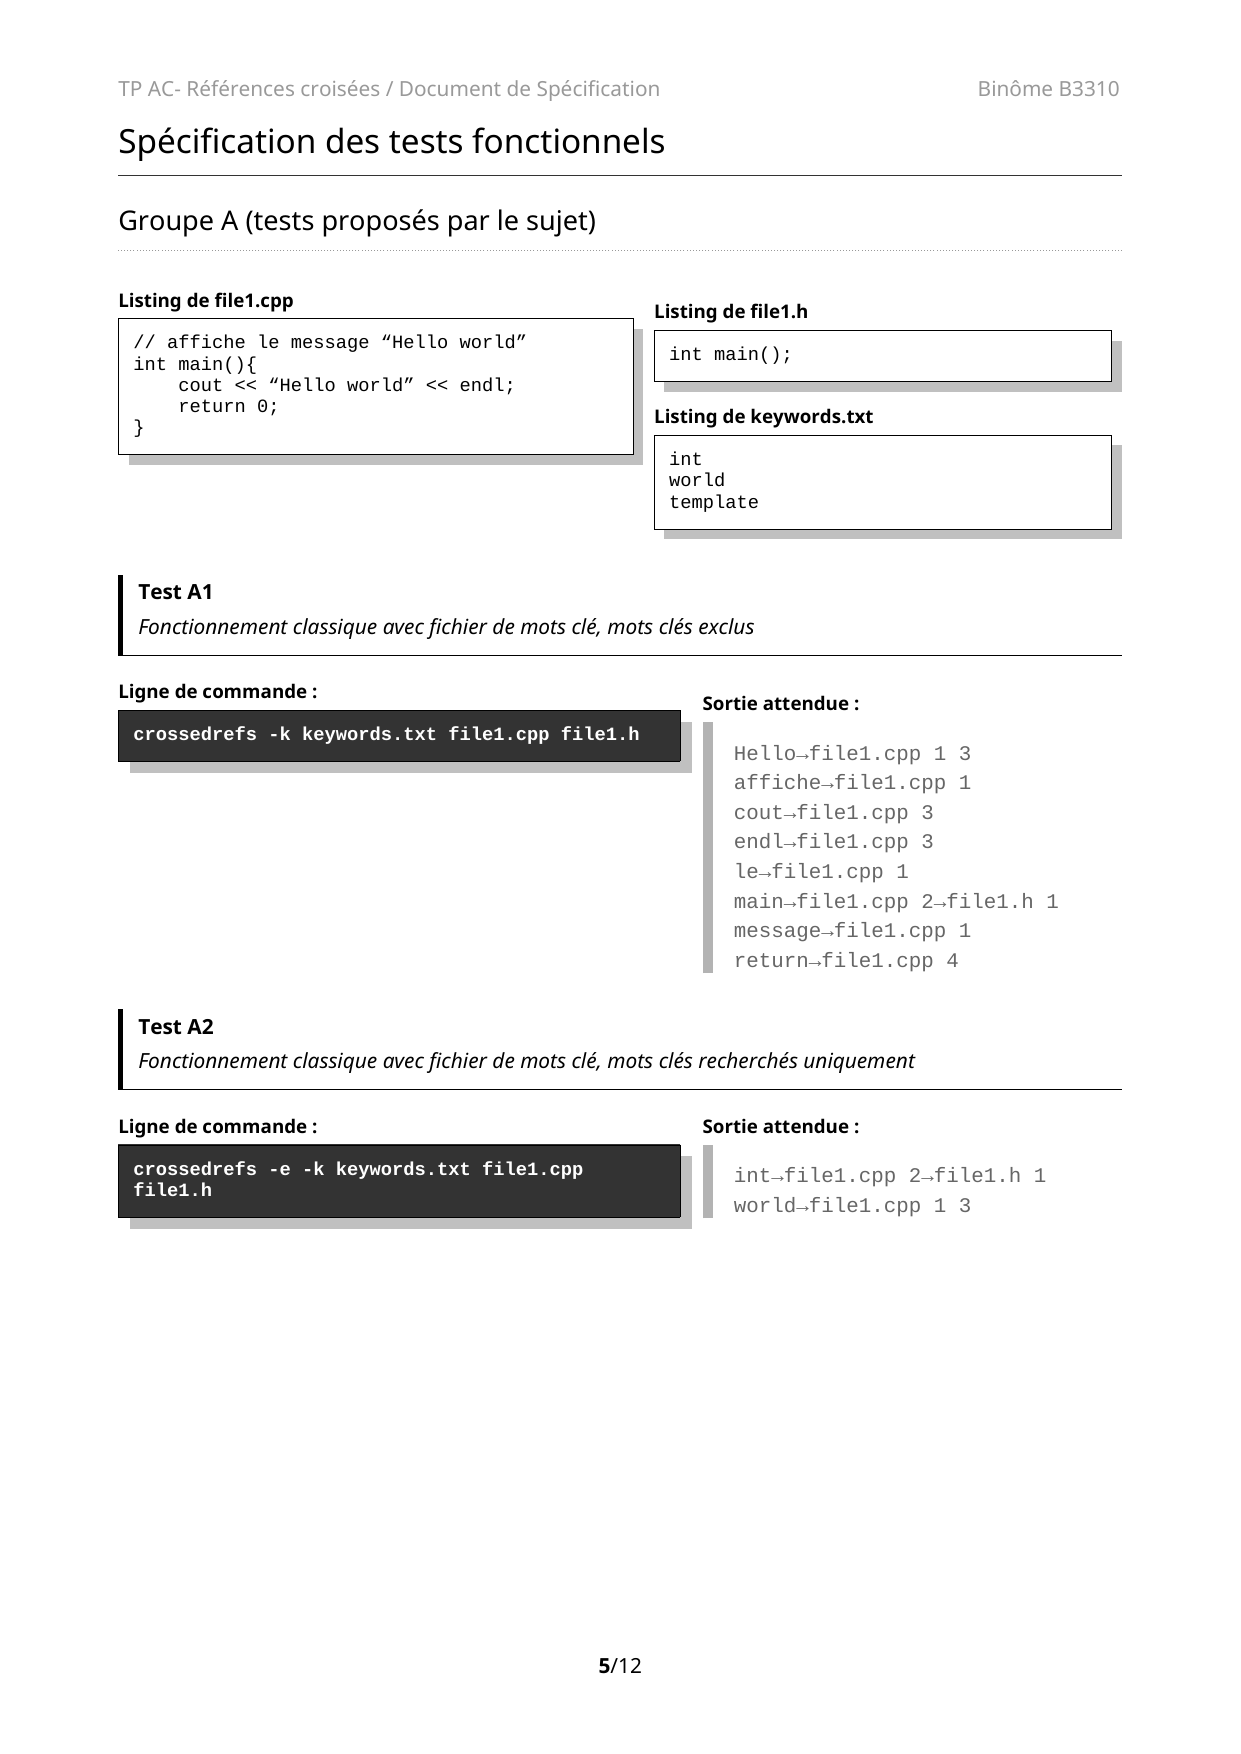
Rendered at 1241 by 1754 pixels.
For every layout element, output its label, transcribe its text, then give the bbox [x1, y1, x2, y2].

text int→file1.cpp 2→file1.h 1 [702, 1144, 1122, 1174]
text Sortie attendue : [702, 1113, 1122, 1139]
text Fonctionnement classique avec fichier de mots clé, mots clés recherchés uniquement [123, 1043, 1122, 1089]
text return→file1.cpp 4 [713, 929, 1122, 973]
subtitle Groupe A (tests proposés par le sujet) [118, 201, 1122, 251]
text Listing de keywords.txt [654, 403, 1122, 429]
text } [119, 403, 632, 454]
text int main(); [655, 331, 1111, 381]
text template [655, 477, 1111, 528]
text Test A2 [123, 1009, 1122, 1040]
text le→file1.cpp 1 [713, 840, 1122, 870]
text Ligne de commande : [118, 679, 692, 704]
text Hello→file1.cpp 1 3 [713, 722, 1122, 752]
text Fonctionnement classique avec fichier de mots clé, mots clés exclus [123, 609, 1122, 655]
text world [655, 456, 1111, 477]
text Sortie attendue : [702, 691, 1122, 716]
text message→file1.cpp 1 [713, 899, 1122, 929]
text crossedrefs -k keywords.txt file1.cpp file1.h [119, 711, 680, 761]
text int [655, 436, 1111, 456]
text Listing de file1.h [654, 299, 1122, 324]
text Listing de file1.cpp [118, 287, 643, 312]
text affiche→file1.cpp 1 [713, 752, 1122, 781]
text endl→file1.cpp 3 [713, 811, 1122, 840]
text Test A1 [118, 574, 1122, 606]
text main→file1.cpp 2→file1.h 1 [713, 870, 1122, 899]
text // affiche le message “Hello world” [119, 319, 632, 339]
text return 0; [119, 382, 632, 403]
text world→file1.cpp 1 3 [713, 1174, 1122, 1218]
text Ligne de commande : [118, 1113, 692, 1139]
text cout→file1.cpp 3 [713, 781, 1122, 811]
subtitle Spécification des tests fonctionnels [118, 118, 1122, 175]
text crossedrefs -e -k keywords.txt file1.cpp file1.h [119, 1146, 680, 1217]
text cout << “Hello world” << endl; [119, 361, 632, 382]
text int main(){ [119, 339, 632, 361]
